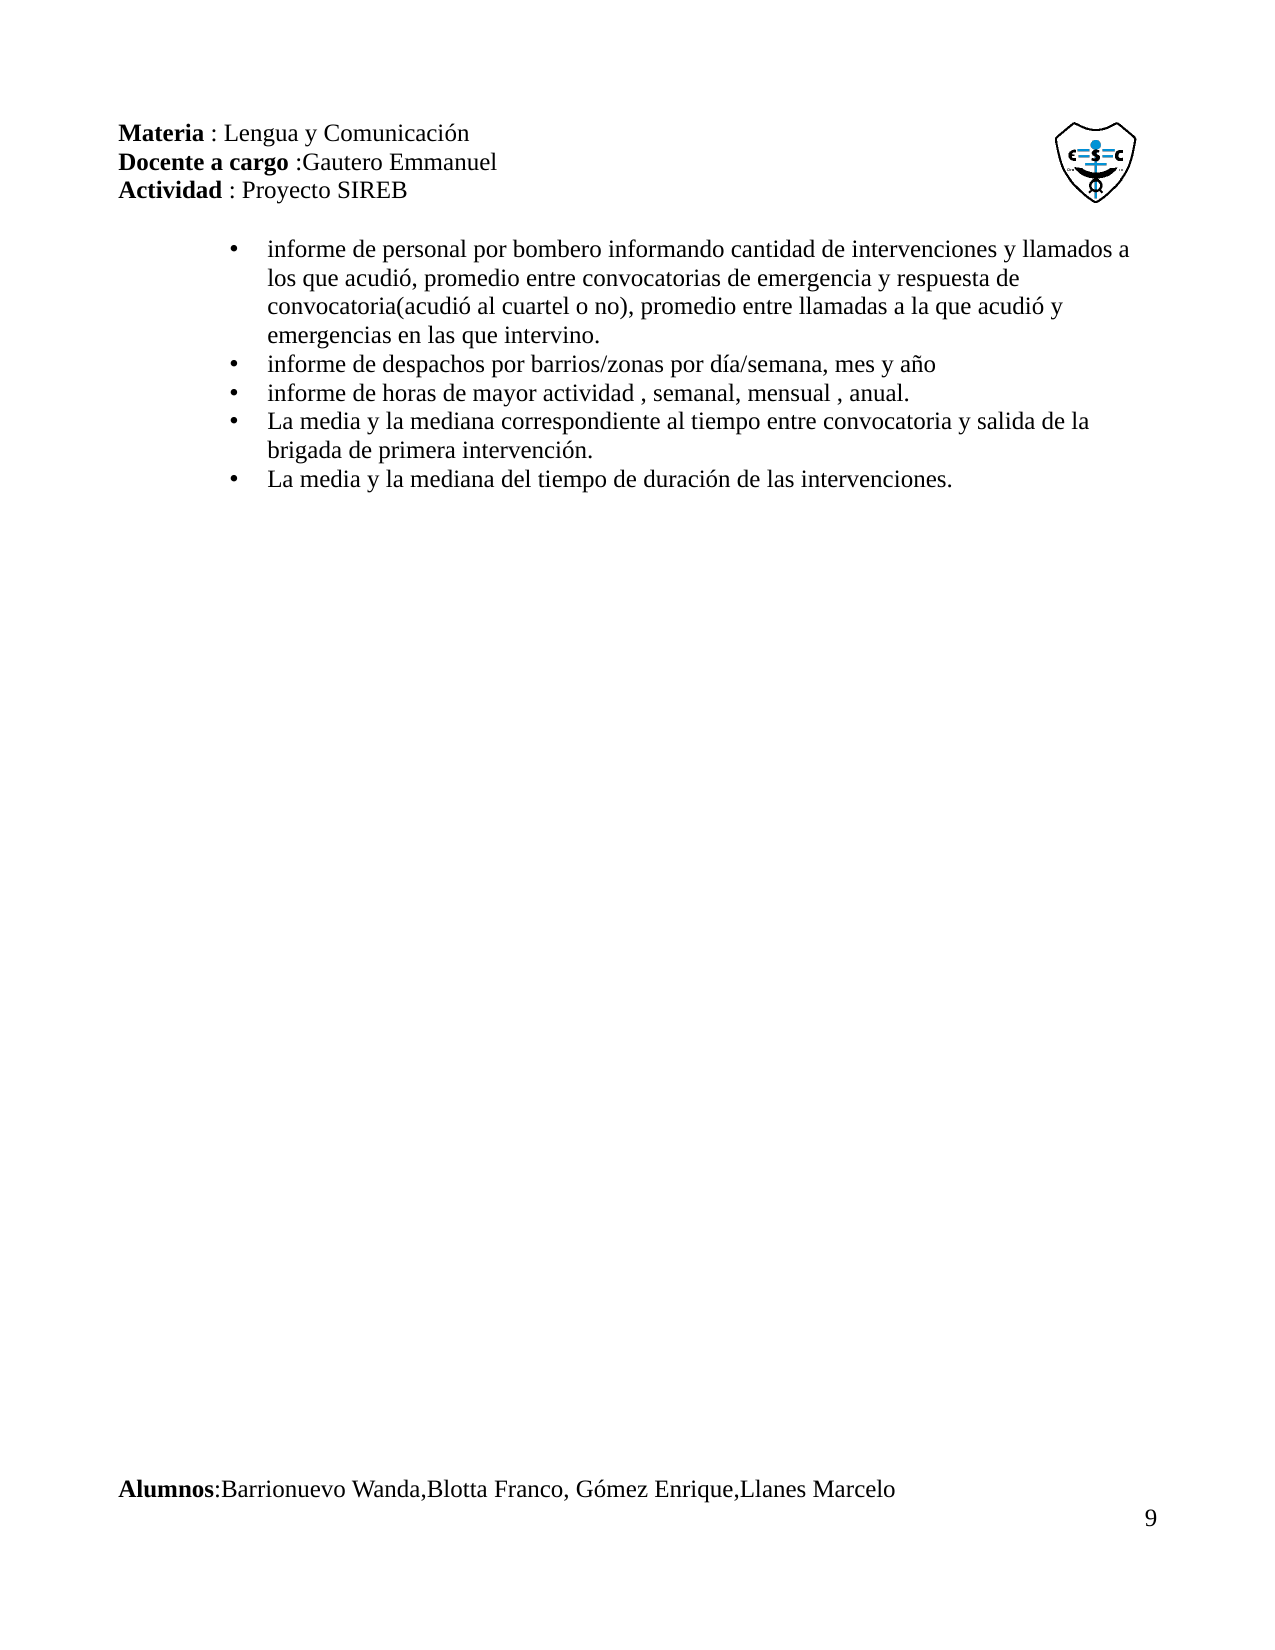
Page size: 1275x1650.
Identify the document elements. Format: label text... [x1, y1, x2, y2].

list La media y la mediana del tiempo de duración de las intervenciones. [229, 464, 1157, 636]
list informe de despachos por barrios/zonas por día/semana, mes y año [229, 349, 1157, 378]
picture [1038, 104, 1152, 217]
list La media y la mediana correspondiente al tiempo entre convocatoria y salida de la brigada de primera intervención. [229, 406, 1157, 464]
list informe de horas de mayor actividad , semanal, mensual , anual. [229, 378, 1157, 406]
list informe de personal por bombero informando cantidad de intervenciones y llamados a los que acudió, promedio entre convocatorias de emergencia y respuesta de convocatoria(acudió al cuartel o no), promedio entre llamadas a la que acudió y emergencias en las que intervino. [229, 234, 1157, 349]
